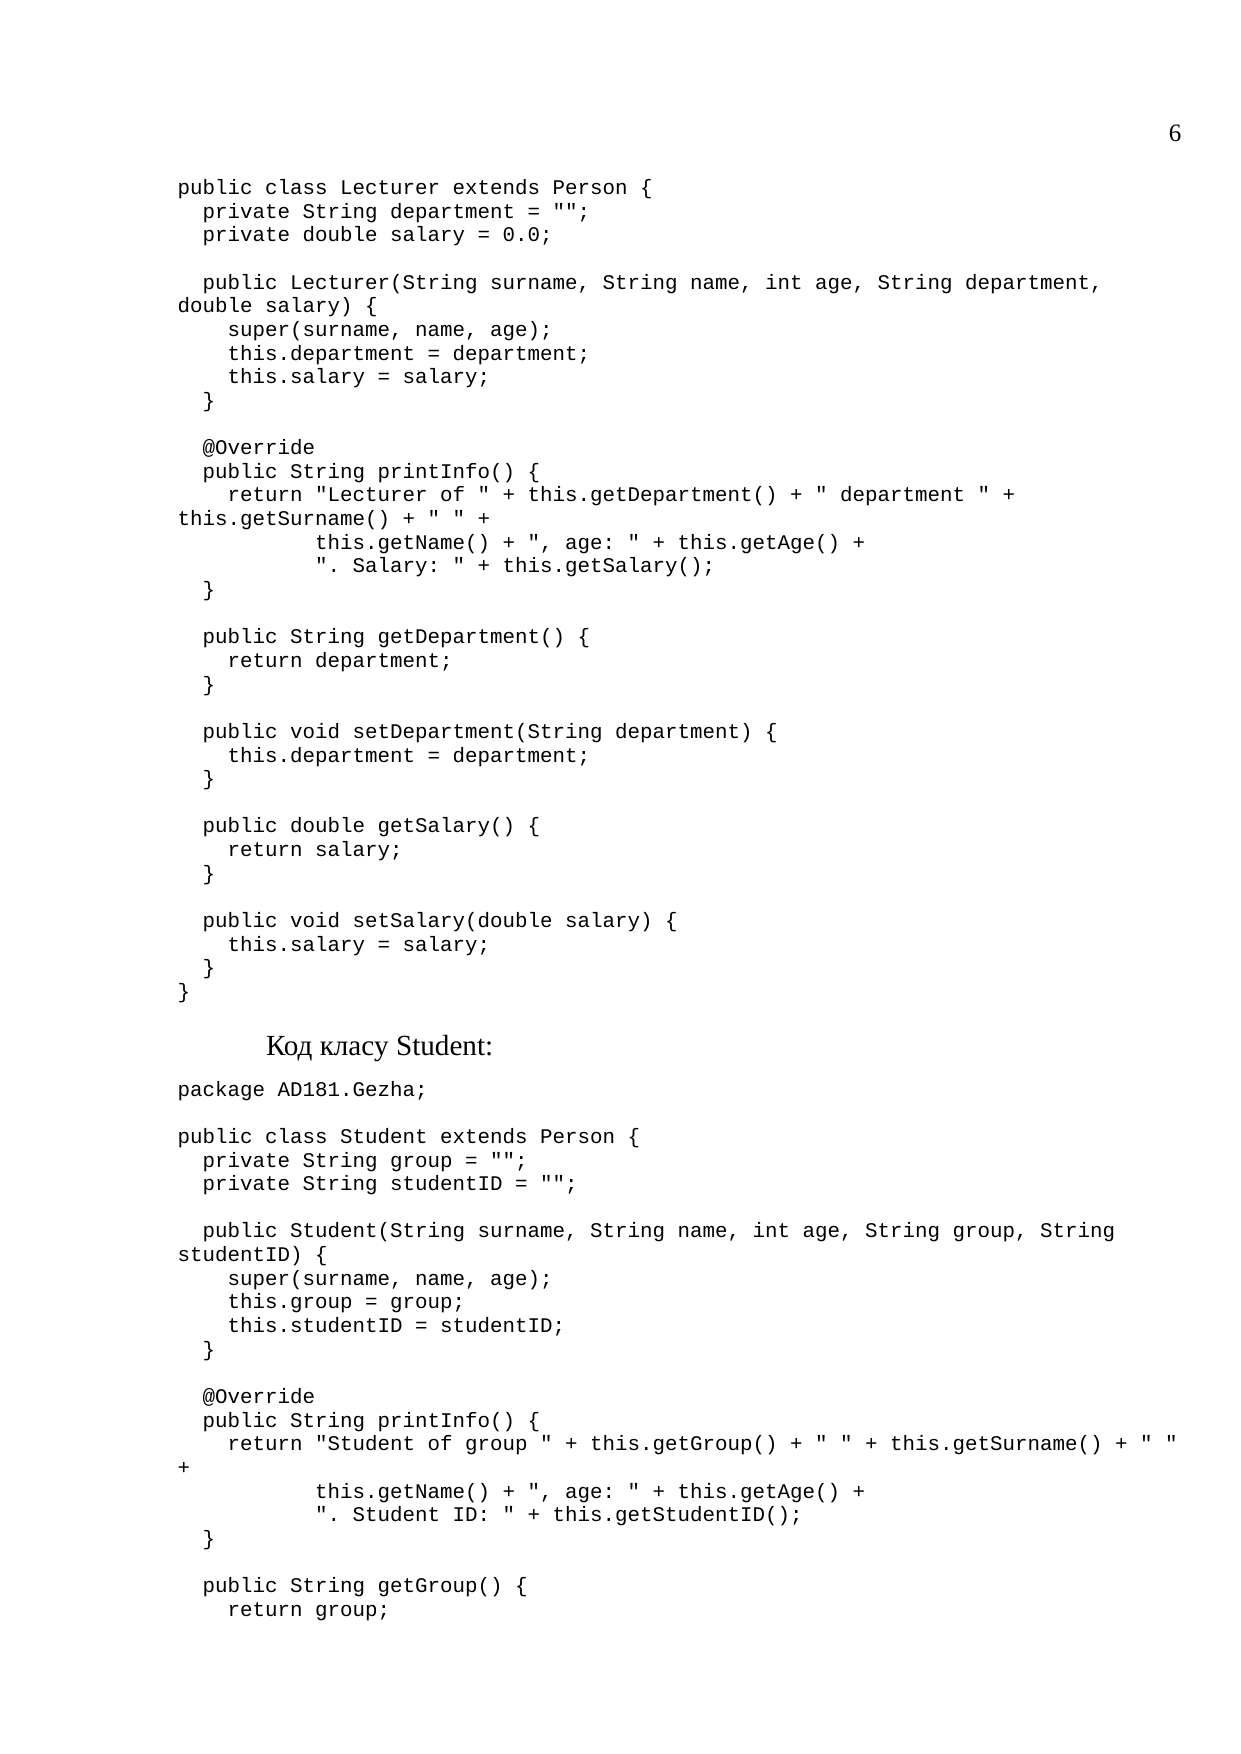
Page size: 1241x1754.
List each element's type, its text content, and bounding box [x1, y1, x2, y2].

list public class Lecturer extends Person { private String department = ""; private double salary = 0.0; public Lecturer(String surname, String name, int age, String department, double salary) { super(surname, name, age); this.department = department; this.salary = salary; } @Override public String printInfo() { return "Lecturer of " + this.getDepartment() + " department " + this.getSurname() + " " + this.getName() + ", age: " + this.getAge() + ". Salary: " + this.getSalary(); } public String getDepartment() { return department; } public void setDepartment(String department) { this.department = department; } public double getSalary() { return salary; } public void setSalary(double salary) { this.salary = salary; } } [177, 177, 1181, 1028]
text Код класу Student: [177, 1028, 1181, 1062]
list package AD181.Gezha; public class Student extends Person { private String group = ""; private String studentID = ""; public Student(String surname, String name, int age, String group, String studentID) { super(surname, name, age); this.group = group; this.studentID = studentID; } @Override public String printInfo() { return "Student of group " + this.getGroup() + " " + this.getSurname() + " " + this.getName() + ", age: " + this.getAge() + ". Student ID: " + this.getStudentID(); } public String getGroup() { return group; [177, 1079, 1181, 1622]
